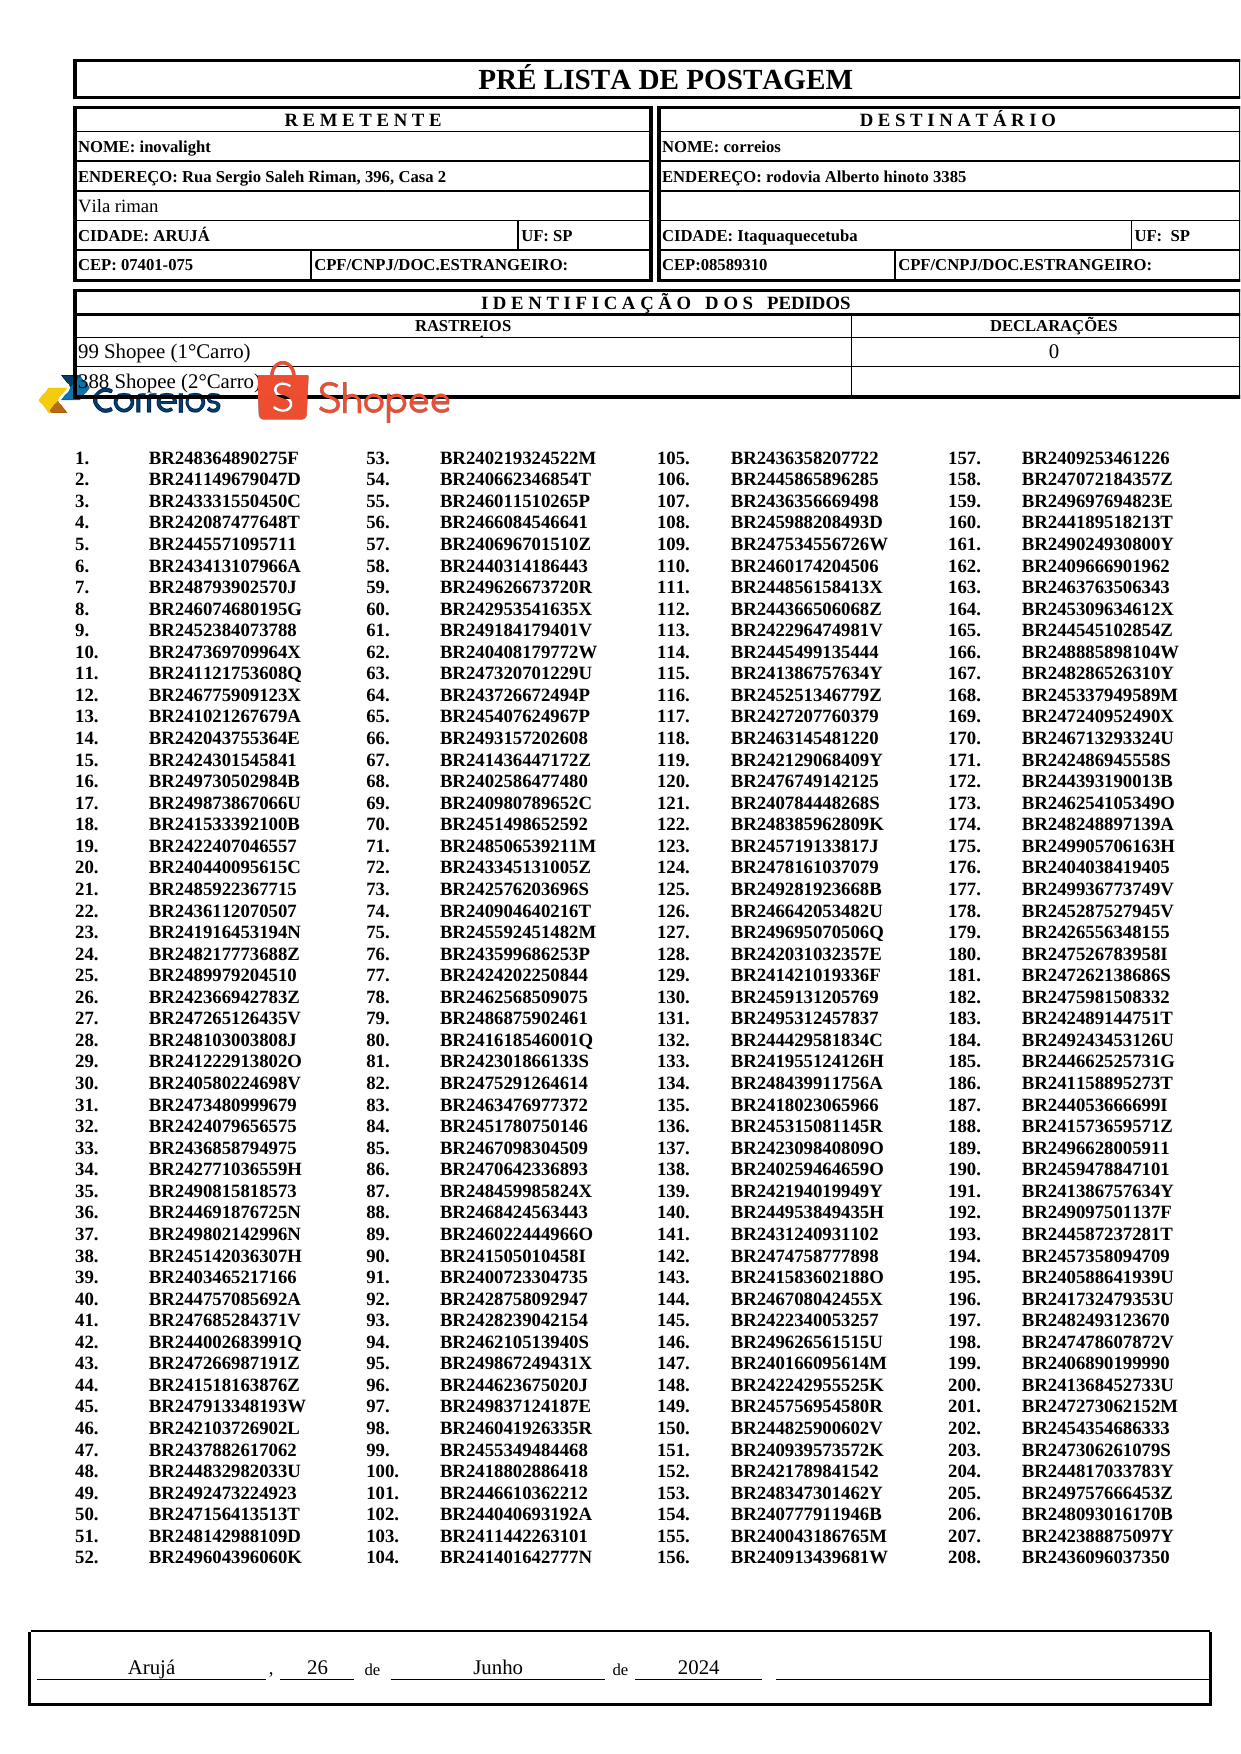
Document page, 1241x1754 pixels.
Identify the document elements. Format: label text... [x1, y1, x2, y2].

list BR249757666453Z [948, 1482, 1240, 1503]
list BR249097501137F [948, 1201, 1240, 1223]
list BR249695070506Q [657, 921, 911, 943]
list BR242489144751T [948, 1007, 1240, 1029]
list BR246713293324U [948, 727, 1240, 748]
list BR2475981508332 [948, 986, 1240, 1007]
list BR249867249431X [366, 1352, 620, 1374]
list BR2400723304735 [366, 1266, 620, 1288]
list BR2402586477480 [366, 770, 620, 792]
list BR246254105349O [948, 792, 1240, 813]
list BR248439911756A [657, 1072, 911, 1093]
list BR2496628005911 [948, 1137, 1240, 1158]
list BR2446610362212 [366, 1482, 620, 1503]
list BR2468424563443 [366, 1201, 620, 1223]
list BR2436858794975 [75, 1137, 329, 1158]
list BR2490815818573 [75, 1180, 329, 1201]
list BR245407624967P [366, 705, 620, 727]
list BR2495312457837 [657, 1007, 911, 1029]
list BR249281923668B [657, 878, 911, 899]
list BR248093016170B [948, 1503, 1240, 1525]
list BR240259464659O [657, 1158, 911, 1180]
list BR248364890275F [75, 447, 329, 468]
list BR247913348193W [75, 1395, 329, 1417]
list BR244662525731G [948, 1050, 1240, 1072]
list BR248217773688Z [75, 943, 329, 964]
list BR248103003808J [75, 1029, 329, 1050]
list BR242301866133S [366, 1050, 620, 1072]
list BR242242955525K [657, 1374, 911, 1395]
list BR242576203696S [366, 878, 620, 899]
list BR2421789841542 [657, 1460, 911, 1482]
list BR247534556726W [657, 533, 911, 554]
list BR247072184357Z [948, 468, 1240, 490]
list BR240784448268S [657, 792, 911, 813]
list BR248459985824X [366, 1180, 620, 1201]
list BR243413107966A [75, 554, 329, 576]
list BR2424202250844 [366, 964, 620, 986]
list BR242771036559H [75, 1158, 329, 1180]
list BR2428239042154 [366, 1309, 620, 1331]
list BR2440314186443 [366, 554, 620, 576]
list BR2457358094709 [948, 1244, 1240, 1266]
list BR242087477648T [75, 511, 329, 533]
list BR244832982033U [75, 1460, 329, 1482]
list BR243345131005Z [366, 856, 620, 878]
list BR246775909123X [75, 684, 329, 705]
list BR241505010458I [366, 1244, 620, 1266]
list BR249604396060K [75, 1546, 329, 1568]
list BR240440095615C [75, 856, 329, 878]
list BR249626673720R [366, 576, 620, 598]
list BR241533392100B [75, 813, 329, 835]
list BR242194019949Y [657, 1180, 911, 1201]
list BR249697694823E [948, 490, 1240, 511]
list BR2492473224923 [75, 1482, 329, 1503]
list BR240166095614M [657, 1352, 911, 1374]
list BR248142988109D [75, 1525, 329, 1546]
list BR241916453194N [75, 921, 329, 943]
list BR2462568509075 [366, 986, 620, 1007]
list BR240696701510Z [366, 533, 620, 554]
list BR241583602188O [657, 1266, 911, 1288]
list BR240662346854T [366, 468, 620, 490]
list BR246022444966O [366, 1223, 620, 1244]
list BR244002683991Q [75, 1331, 329, 1352]
list BR242366942783Z [75, 986, 329, 1007]
list BR2452384073788 [75, 619, 329, 641]
list BR247273062152M [948, 1395, 1240, 1417]
list BR2475291264614 [366, 1072, 620, 1093]
list BR249024930800Y [948, 533, 1240, 554]
list BR241401642777N [366, 1546, 620, 1568]
list BR2436356669498 [657, 490, 911, 511]
list BR2404038419405 [948, 856, 1240, 878]
list BR243331550450C [75, 490, 329, 511]
list BR249184179401V [366, 619, 620, 641]
list BR2411442263101 [366, 1525, 620, 1546]
list BR244757085692A [75, 1288, 329, 1309]
list BR2422340053257 [657, 1309, 911, 1331]
list BR241386757634Y [657, 662, 911, 684]
list BR242043755364E [75, 727, 329, 748]
list BR247685284371V [75, 1309, 329, 1331]
list BR2466084546641 [366, 511, 620, 533]
list BR246074680195G [75, 598, 329, 619]
list BR2436096037350 [948, 1546, 1240, 1568]
list BR247262138686S [948, 964, 1240, 986]
list BR240588641939U [948, 1266, 1240, 1288]
list BR247266987191Z [75, 1352, 329, 1374]
list BR2460174204506 [657, 554, 911, 576]
list BR248347301462Y [657, 1482, 911, 1503]
list BR247320701229U [366, 662, 620, 684]
list BR2406890199990 [948, 1352, 1240, 1374]
list BR247478607872V [948, 1331, 1240, 1352]
list BR244691876725N [75, 1201, 329, 1223]
list BR244856158413X [657, 576, 911, 598]
list BR240913439681W [657, 1546, 911, 1568]
list BR248385962809K [657, 813, 911, 835]
list BR2436112070507 [75, 899, 329, 921]
list BR2489979204510 [75, 964, 329, 986]
list BR241618546001Q [366, 1029, 620, 1050]
list BR2476749142125 [657, 770, 911, 792]
list BR2451780750146 [366, 1115, 620, 1137]
list BR244429581834C [657, 1029, 911, 1050]
list BR2467098304509 [366, 1137, 620, 1158]
list BR2424079656575 [75, 1115, 329, 1137]
list BR246011510265P [366, 490, 620, 511]
list BR241421019336F [657, 964, 911, 986]
list BR248286526310Y [948, 662, 1240, 684]
list BR247306261079S [948, 1438, 1240, 1460]
list BR242309840809O [657, 1137, 911, 1158]
list BR244587237281T [948, 1223, 1240, 1244]
list BR244366506068Z [657, 598, 911, 619]
list BR241149679047D [75, 468, 329, 490]
list BR245592451482M [366, 921, 620, 943]
list BR241222913802O [75, 1050, 329, 1072]
list BR249802142996N [75, 1223, 329, 1244]
list BR2409666901962 [948, 554, 1240, 576]
list BR242953541635X [366, 598, 620, 619]
list BR2424301545841 [75, 748, 329, 770]
list BR248885898104W [948, 641, 1240, 662]
list BR242103726902L [75, 1417, 329, 1438]
list BR248506539211M [366, 835, 620, 856]
list BR2427207760379 [657, 705, 911, 727]
list BR247526783958I [948, 943, 1240, 964]
list BR2428758092947 [366, 1288, 620, 1309]
list BR241436447172Z [366, 748, 620, 770]
list BR2455349484468 [366, 1438, 620, 1460]
list BR246210513940S [366, 1331, 620, 1352]
list BR240777911946B [657, 1503, 911, 1525]
list BR249936773749V [948, 878, 1240, 899]
list BR245337949589M [948, 684, 1240, 705]
list BR245315081145R [657, 1115, 911, 1137]
list BR244817033783Y [948, 1460, 1240, 1482]
list BR2431240931102 [657, 1223, 911, 1244]
list BR241021267679A [75, 705, 329, 727]
list BR240043186765M [657, 1525, 911, 1546]
list BR2422407046557 [75, 835, 329, 856]
list BR248248897139A [948, 813, 1240, 835]
list BR241386757634Y [948, 1180, 1240, 1201]
list BR240939573572K [657, 1438, 911, 1460]
list BR249243453126U [948, 1029, 1240, 1050]
list BR2418023065966 [657, 1093, 911, 1115]
list BR241518163876Z [75, 1374, 329, 1395]
list BR249873867066U [75, 792, 329, 813]
list BR2473480999679 [75, 1093, 329, 1115]
list BR2459131205769 [657, 986, 911, 1007]
list BR242486945558S [948, 748, 1240, 770]
list BR243726672494P [366, 684, 620, 705]
list BR244953849435H [657, 1201, 911, 1223]
list BR2463763506343 [948, 576, 1240, 598]
list BR241368452733U [948, 1374, 1240, 1395]
list BR240408179772W [366, 641, 620, 662]
list BR2426556348155 [948, 921, 1240, 943]
list BR243599686253P [366, 943, 620, 964]
list BR245309634612X [948, 598, 1240, 619]
list BR248793902570J [75, 576, 329, 598]
list BR245287527945V [948, 899, 1240, 921]
list BR247265126435V [75, 1007, 329, 1029]
list BR241573659571Z [948, 1115, 1240, 1137]
list BR246642053482U [657, 899, 911, 921]
list BR244825900602V [657, 1417, 911, 1438]
list BR242296474981V [657, 619, 911, 641]
list BR2409253461226 [948, 447, 1240, 468]
list BR2418802886418 [366, 1460, 620, 1482]
list BR2454354686333 [948, 1417, 1240, 1438]
list BR240219324522M [366, 447, 620, 468]
list BR245719133817J [657, 835, 911, 856]
list BR244623675020J [366, 1374, 620, 1395]
list BR244545102854Z [948, 619, 1240, 641]
list BR2437882617062 [75, 1438, 329, 1460]
list BR245142036307H [75, 1244, 329, 1266]
list BR242388875097Y [948, 1525, 1240, 1546]
list BR2485922367715 [75, 878, 329, 899]
list BR241955124126H [657, 1050, 911, 1072]
list BR249730502984B [75, 770, 329, 792]
list BR2478161037079 [657, 856, 911, 878]
list BR2470642336893 [366, 1158, 620, 1180]
list BR244393190013B [948, 770, 1240, 792]
list BR244053666699I [948, 1093, 1240, 1115]
list BR245756954580R [657, 1395, 911, 1417]
list BR245988208493D [657, 511, 911, 533]
list BR2451498652592 [366, 813, 620, 835]
list BR247156413513T [75, 1503, 329, 1525]
list BR2493157202608 [366, 727, 620, 748]
list BR2482493123670 [948, 1309, 1240, 1331]
list BR2459478847101 [948, 1158, 1240, 1180]
list BR247240952490X [948, 705, 1240, 727]
list BR240580224698V [75, 1072, 329, 1093]
list BR247369709964X [75, 641, 329, 662]
list BR241121753608Q [75, 662, 329, 684]
list BR2445865896285 [657, 468, 911, 490]
list BR242129068409Y [657, 748, 911, 770]
list BR249905706163H [948, 835, 1240, 856]
list BR245251346779Z [657, 684, 911, 705]
list BR2445571095711 [75, 533, 329, 554]
list BR2463476977372 [366, 1093, 620, 1115]
list BR246708042455X [657, 1288, 911, 1309]
list BR244189518213T [948, 511, 1240, 533]
list BR249626561515U [657, 1331, 911, 1352]
list BR2474758777898 [657, 1244, 911, 1266]
list BR242031032357E [657, 943, 911, 964]
list BR246041926335R [366, 1417, 620, 1438]
list BR2403465217166 [75, 1266, 329, 1288]
list BR241732479353U [948, 1288, 1240, 1309]
list BR240980789652C [366, 792, 620, 813]
list BR2445499135444 [657, 641, 911, 662]
list BR244040693192A [366, 1503, 620, 1525]
list BR240904640216T [366, 899, 620, 921]
list BR2463145481220 [657, 727, 911, 748]
list BR241158895273T [948, 1072, 1240, 1093]
list BR2436358207722 [657, 447, 911, 468]
list BR249837124187E [366, 1395, 620, 1417]
list BR2486875902461 [366, 1007, 620, 1029]
